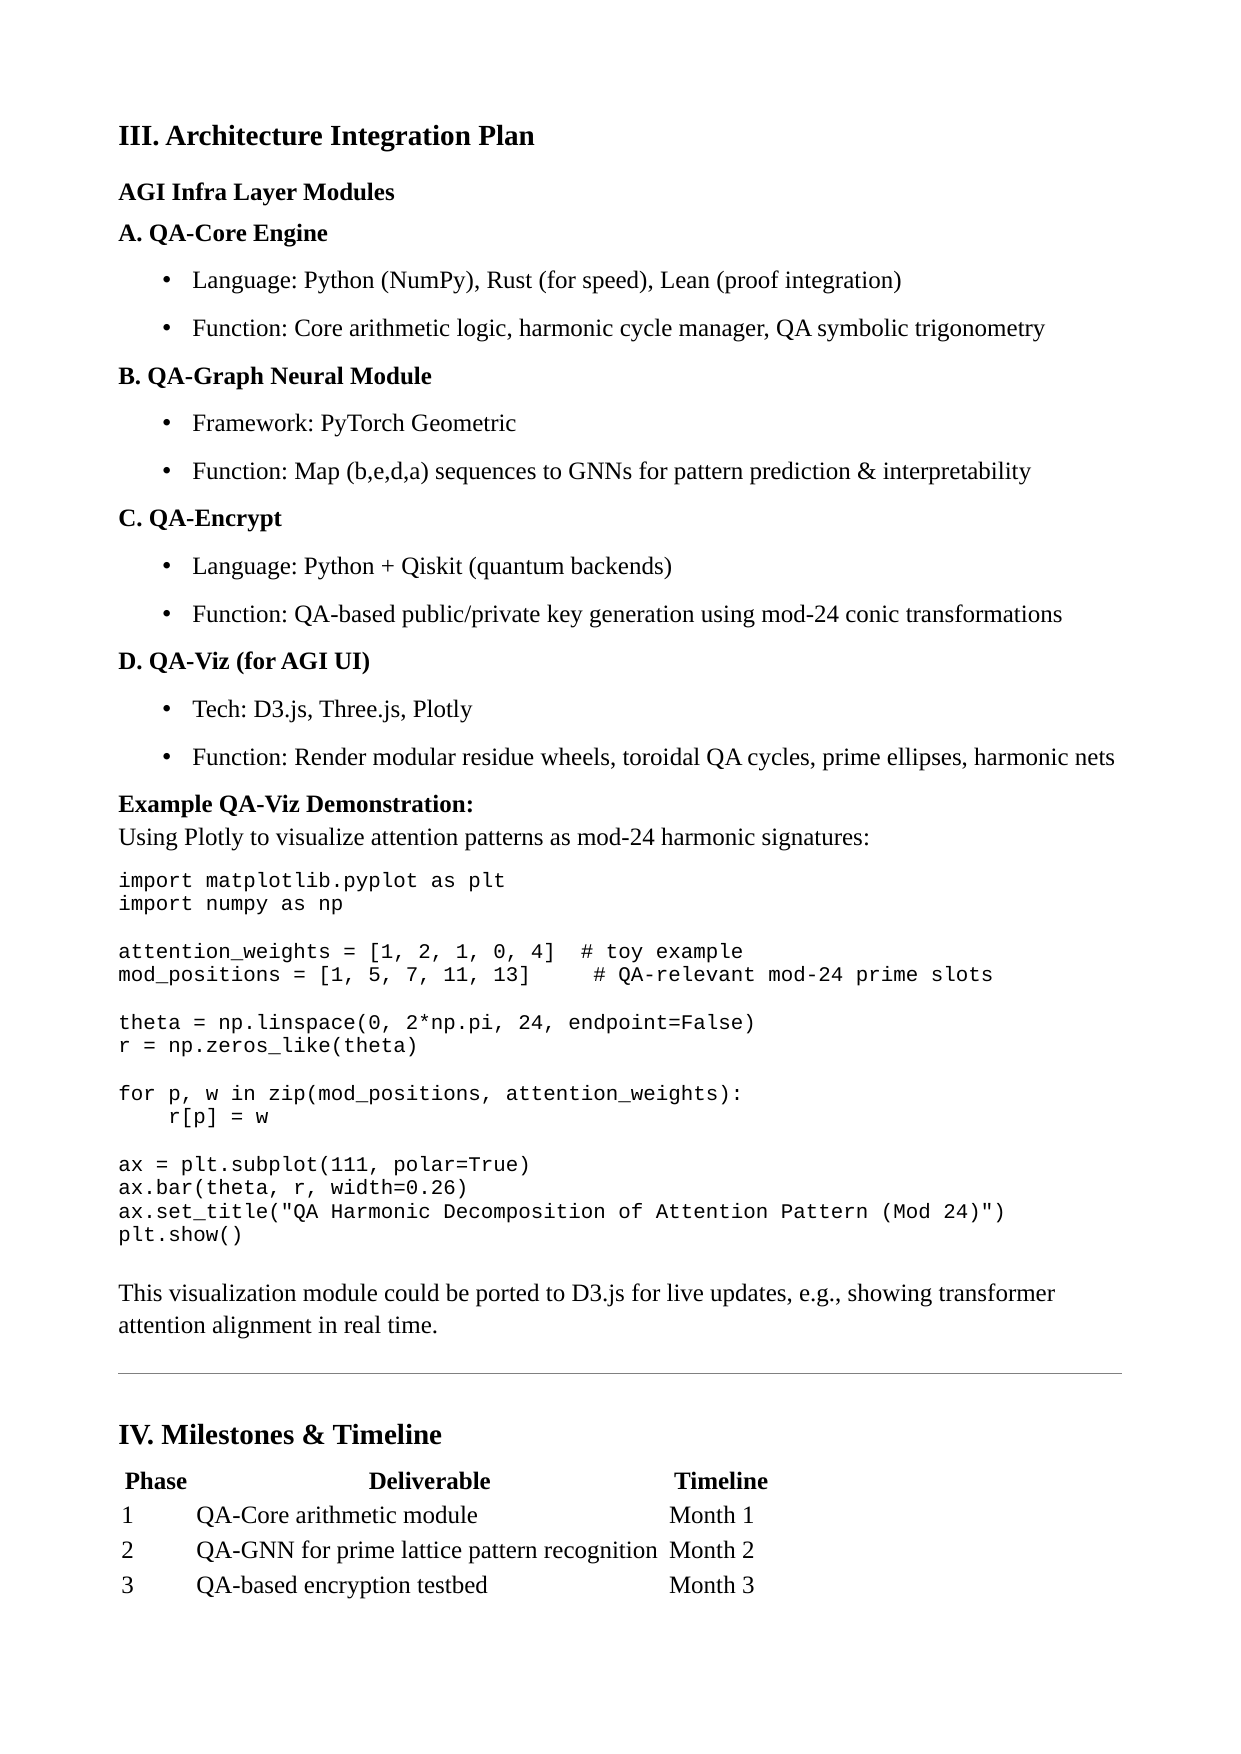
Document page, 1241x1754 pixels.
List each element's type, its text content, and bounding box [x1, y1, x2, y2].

list Framework: PyTorch Geometric [162, 408, 1122, 437]
text for p, w in zip(mod_positions, attention_weights): [118, 1083, 1122, 1106]
list Language: Python + Qiskit (quantum backends) [162, 551, 1122, 580]
text theta = np.linspace(0, 2*np.pi, 24, endpoint=False) [118, 1012, 1122, 1035]
table_cell QA-Core arithmetic module [193, 1498, 666, 1532]
list Function: Core arithmetic logic, harmonic cycle manager, QA symbolic trigonometry [162, 313, 1122, 342]
text attention_weights = [1, 2, 1, 0, 4] # toy example [118, 941, 1122, 964]
text r[p] = w [118, 1106, 1122, 1130]
text import numpy as np [118, 893, 1122, 917]
table_cell QA-GNN for prime lattice pattern recognition [193, 1532, 666, 1567]
table_cell 3 [118, 1567, 193, 1601]
text This visualization module could be ported to D3.js for live updates, e.g., showing transformer attention alignment in real time. [118, 1278, 1122, 1339]
table_cell Month 1 [666, 1498, 776, 1532]
table_cell 1 [118, 1498, 193, 1532]
text B. QA-Graph Neural Module [118, 361, 1122, 389]
text import matplotlib.pyplot as plt [118, 870, 1122, 893]
subtitle AGI Infra Layer Modules [118, 177, 1122, 205]
text ax = plt.subplot(111, polar=True) [118, 1153, 1122, 1177]
list Function: Render modular residue wheels, toroidal QA cycles, prime ellipses, harmonic nets [162, 742, 1122, 770]
text ax.bar(theta, r, width=0.26) [118, 1177, 1122, 1201]
subtitle III. Architecture Integration Plan [118, 118, 1122, 152]
list Language: Python (NumPy), Rust (for speed), Lean (proof integration) [162, 266, 1122, 294]
table_header Timeline [666, 1463, 776, 1498]
table_cell Month 3 [666, 1567, 776, 1601]
list Tech: D3.js, Three.js, Plotly [162, 694, 1122, 723]
table_cell Month 2 [666, 1532, 776, 1567]
text ax.set_title("QA Harmonic Decomposition of Attention Pattern (Mod 24)") [118, 1201, 1122, 1224]
text D. QA-Viz (for AGI UI) [118, 646, 1122, 675]
table_header Phase [118, 1463, 193, 1498]
table_cell QA-based encryption testbed [193, 1567, 666, 1601]
text C. QA-Encrypt [118, 503, 1122, 532]
list Function: Map (b,e,d,a) sequences to GNNs for pattern prediction & interpretability [162, 456, 1122, 485]
list Function: QA-based public/private key generation using mod-24 conic transformations [162, 599, 1122, 627]
table_cell 2 [118, 1532, 193, 1567]
text plt.show() [118, 1224, 1122, 1248]
text mod_positions = [1, 5, 7, 11, 13] # QA-relevant mod-24 prime slots [118, 964, 1122, 988]
text Example QA-Viz Demonstration: Using Plotly to visualize attention patterns as mod-24 harmonic signatures: [118, 789, 1122, 851]
text A. QA-Core Engine [118, 218, 1122, 247]
subtitle IV. Milestones & Timeline [118, 1417, 1122, 1451]
table_header Deliverable [193, 1463, 666, 1498]
text r = np.zeros_like(theta) [118, 1035, 1122, 1059]
